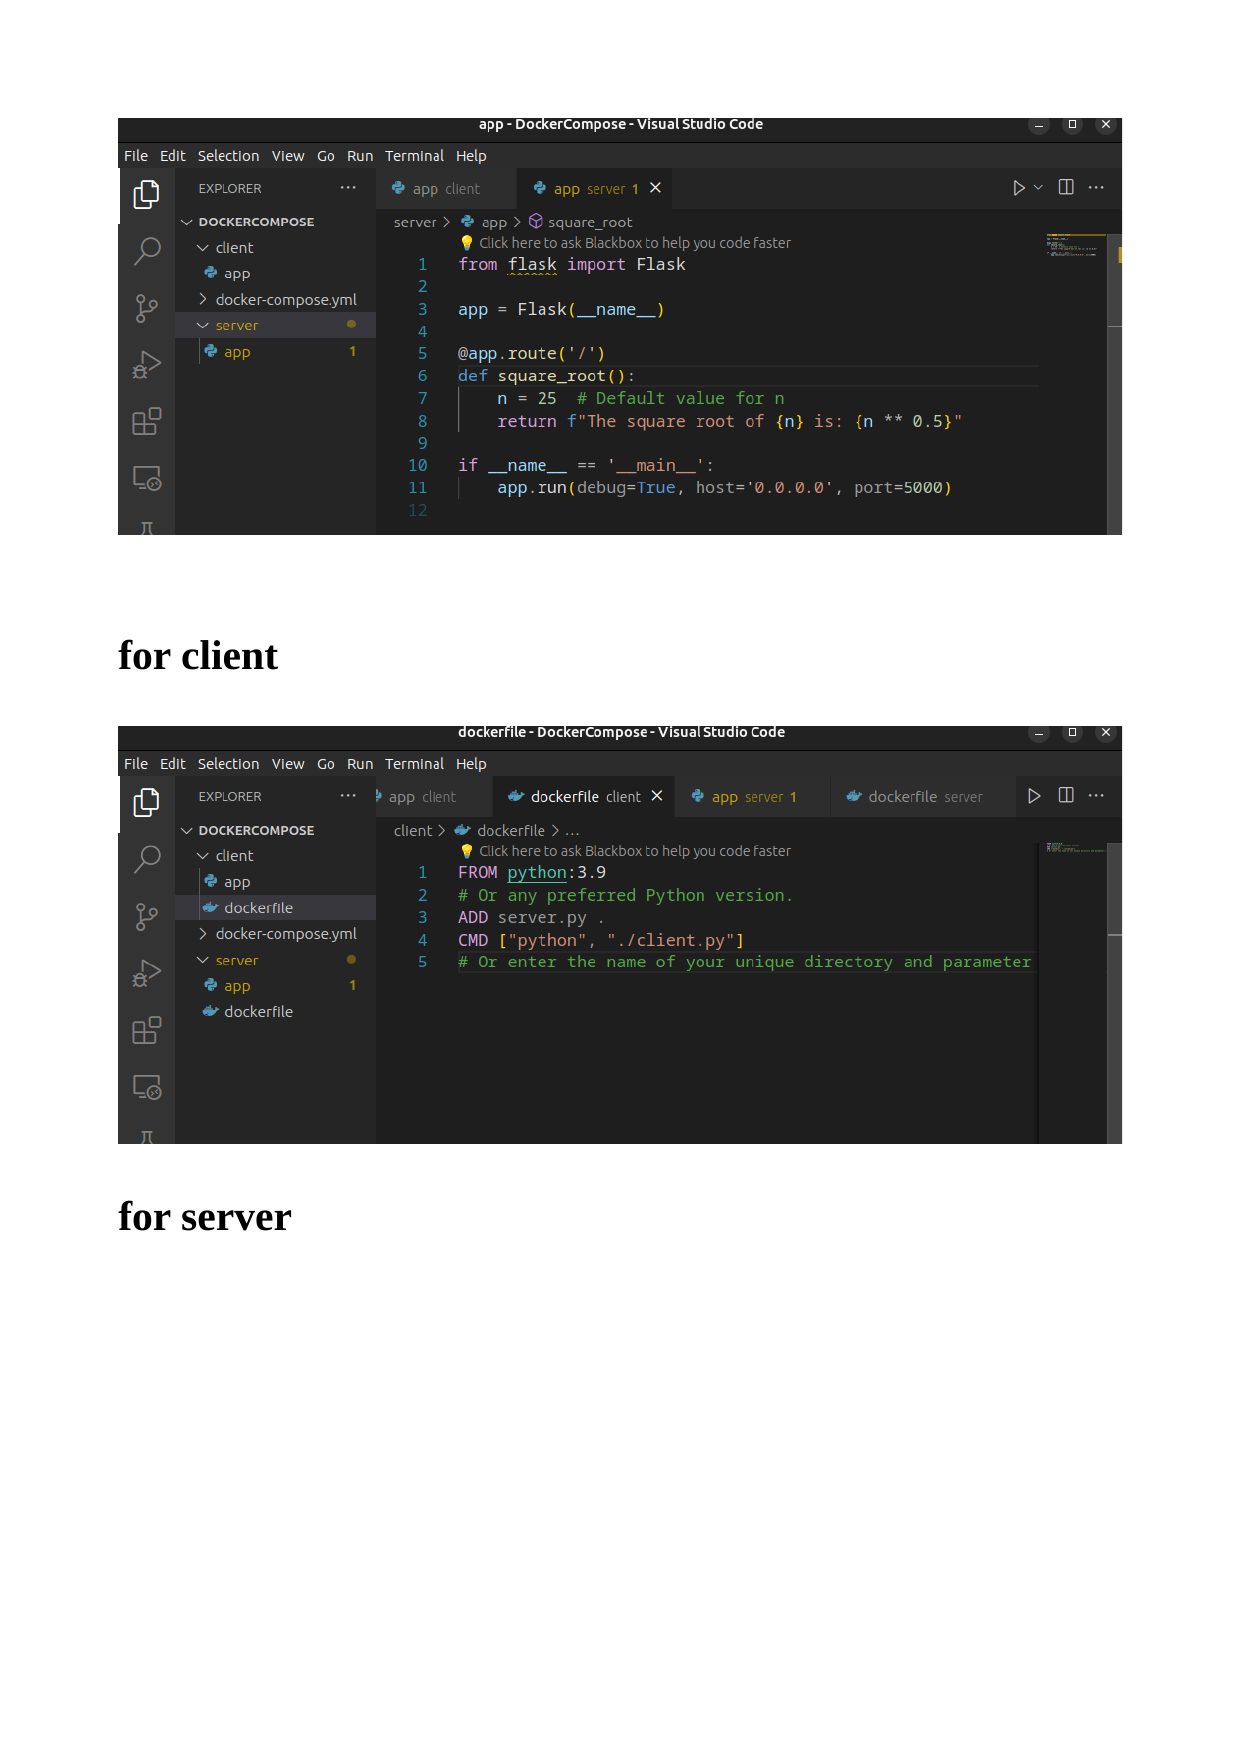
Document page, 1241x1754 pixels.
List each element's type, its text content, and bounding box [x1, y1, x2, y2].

picture [118, 726, 1123, 1144]
text for server [118, 1191, 1122, 1239]
picture [118, 118, 1123, 535]
text for client [118, 631, 1122, 678]
